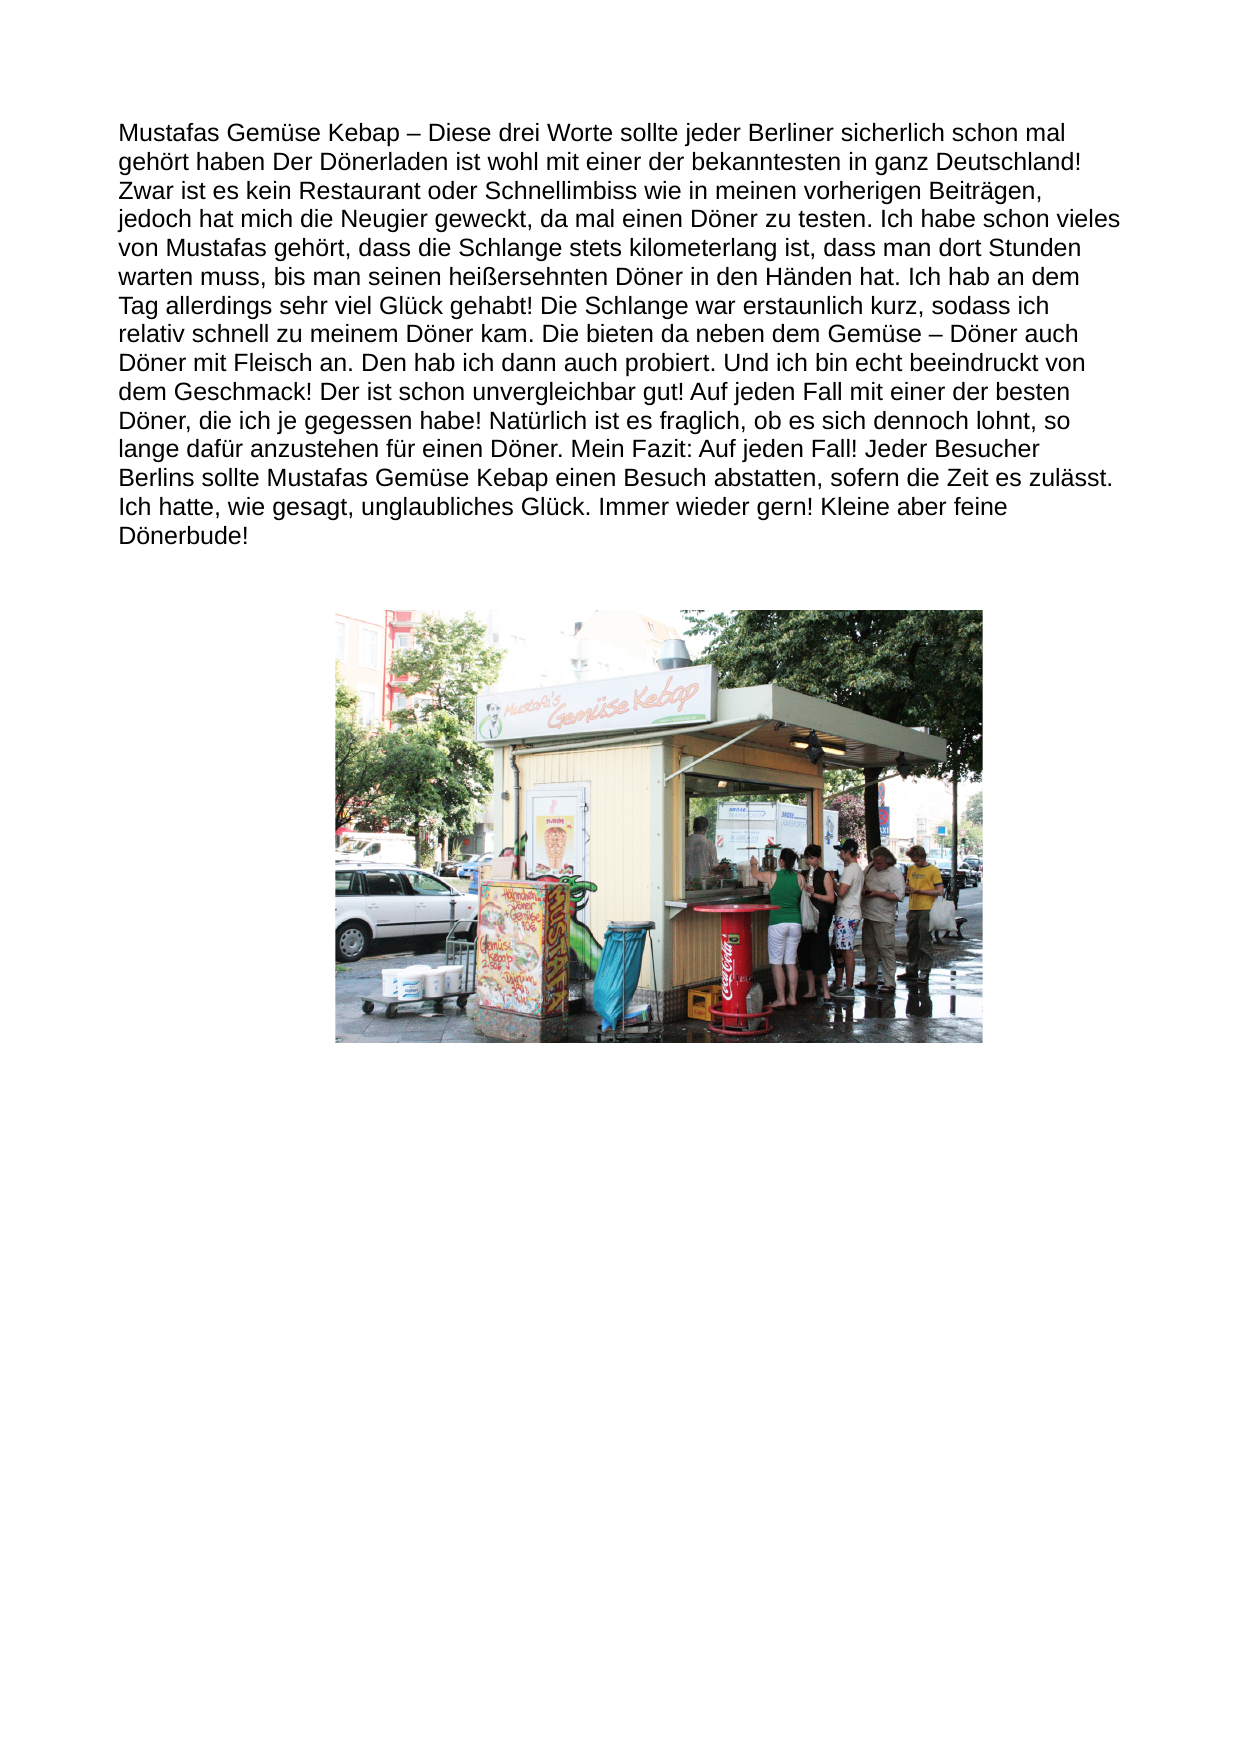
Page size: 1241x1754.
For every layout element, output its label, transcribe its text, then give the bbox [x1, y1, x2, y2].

text Mustafas Gemüse Kebap – Diese drei Worte sollte jeder Berliner sicherlich schon mal gehört haben Der Dönerladen ist wohl mit einer der bekanntesten in ganz Deutschland! Zwar ist es kein Restaurant oder Schnellimbiss wie in meinen vorherigen Beiträgen, jedoch hat mich die Neugier geweckt, da mal einen Döner zu testen. Ich habe schon vieles von Mustafas gehört, dass die Schlange stets kilometerlang ist, dass man dort Stunden warten muss, bis man seinen heißersehnten Döner in den Händen hat. Ich hab an dem Tag allerdings sehr viel Glück gehabt! Die Schlange war erstaunlich kurz, sodass ich relativ schnell zu meinem Döner kam. Die bieten da neben dem Gemüse – Döner auch Döner mit Fleisch an. Den hab ich dann auch probiert. Und ich bin echt beeindruckt von dem Geschmack! Der ist schon unvergleichbar gut! Auf jeden Fall mit einer der besten Döner, die ich je gegessen habe! Natürlich ist es fraglich, ob es sich dennoch lohnt, so lange dafür anzustehen für einen Döner. Mein Fazit: Auf jeden Fall! Jeder Besucher Berlins sollte Mustafas Gemüse Kebap einen Besuch abstatten, sofern die Zeit es zulässt. Ich hatte, wie gesagt, unglaubliches Glück. Immer wieder gern! Kleine aber feine Dönerbude! [118, 118, 1122, 549]
picture [335, 610, 983, 1043]
